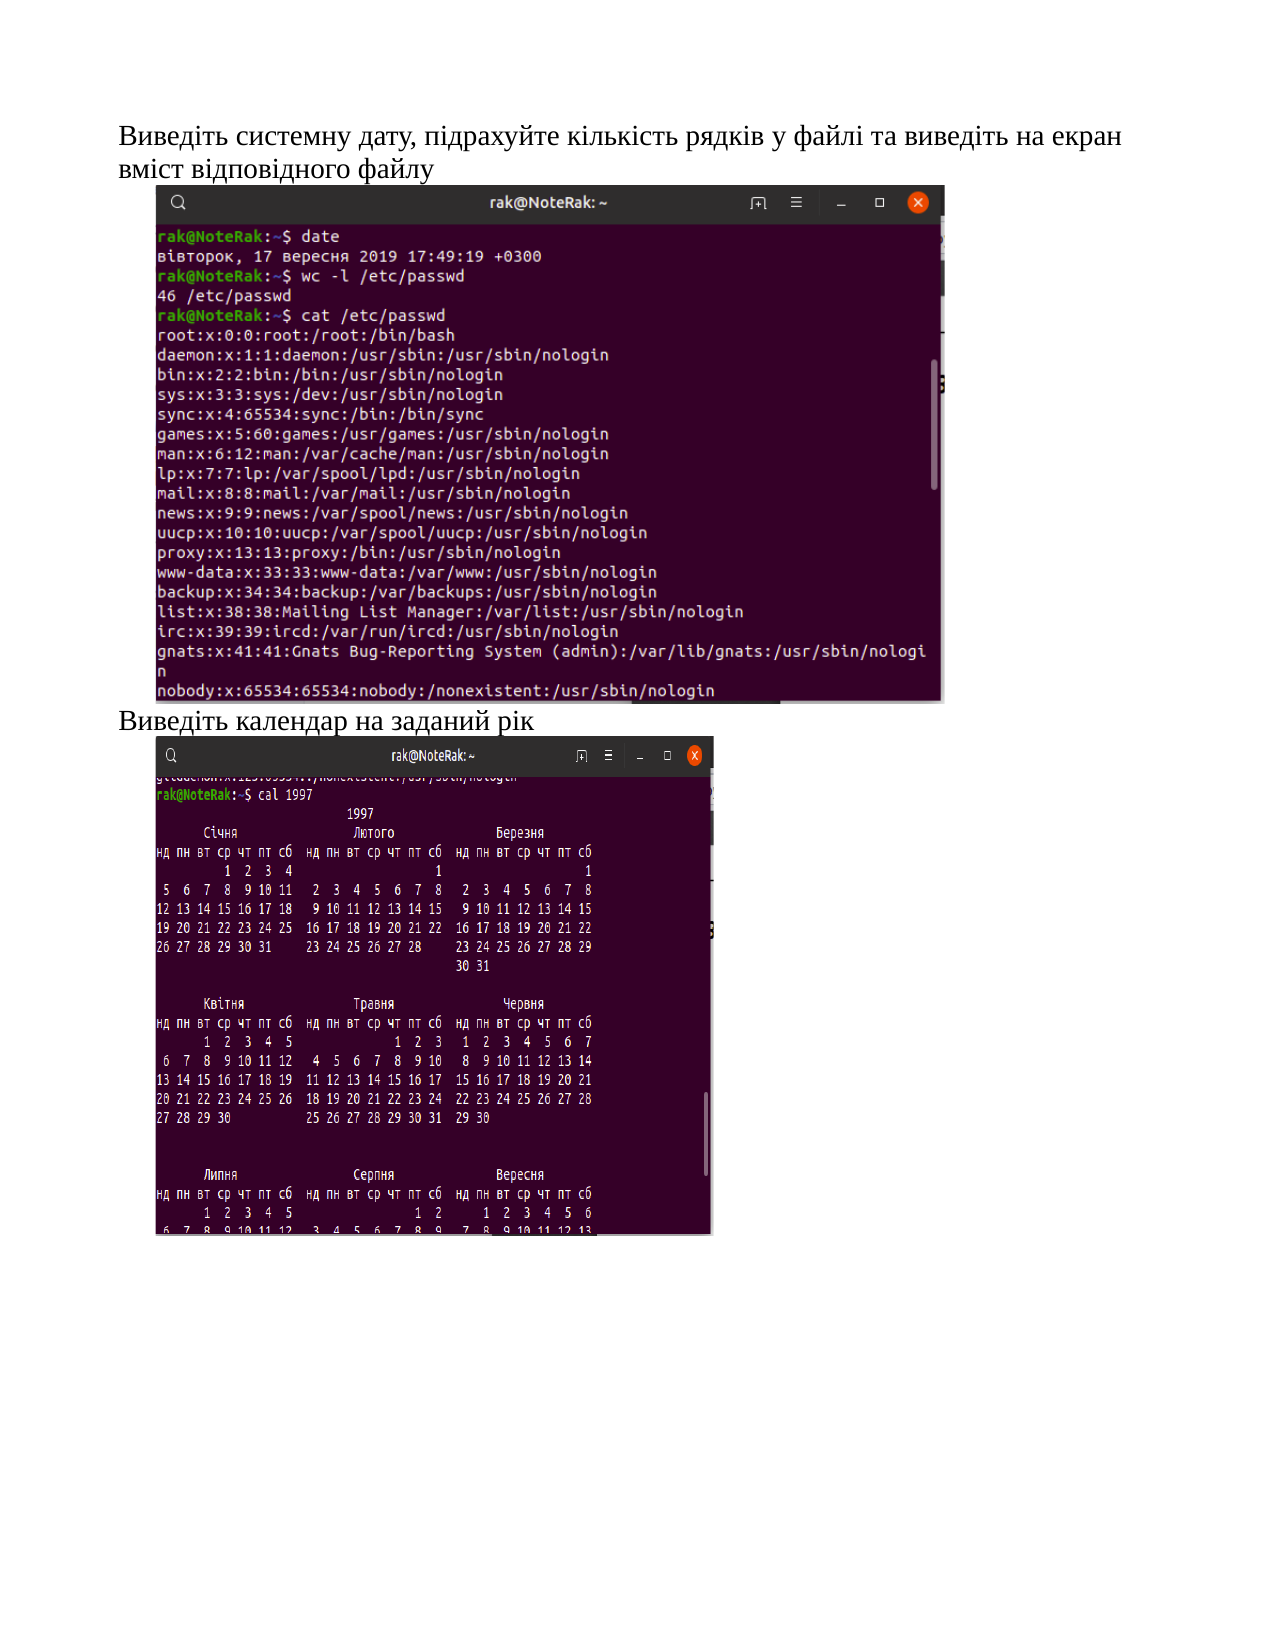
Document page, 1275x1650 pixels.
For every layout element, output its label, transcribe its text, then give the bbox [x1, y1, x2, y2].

picture [155, 736, 714, 1236]
picture [155, 185, 945, 704]
text Виведіть календар на заданий рік [118, 703, 1157, 737]
text Виведіть системну дату, підрахуйте кількість рядків у файлі та виведіть на екран вміст відповідного файлу [118, 118, 1157, 185]
